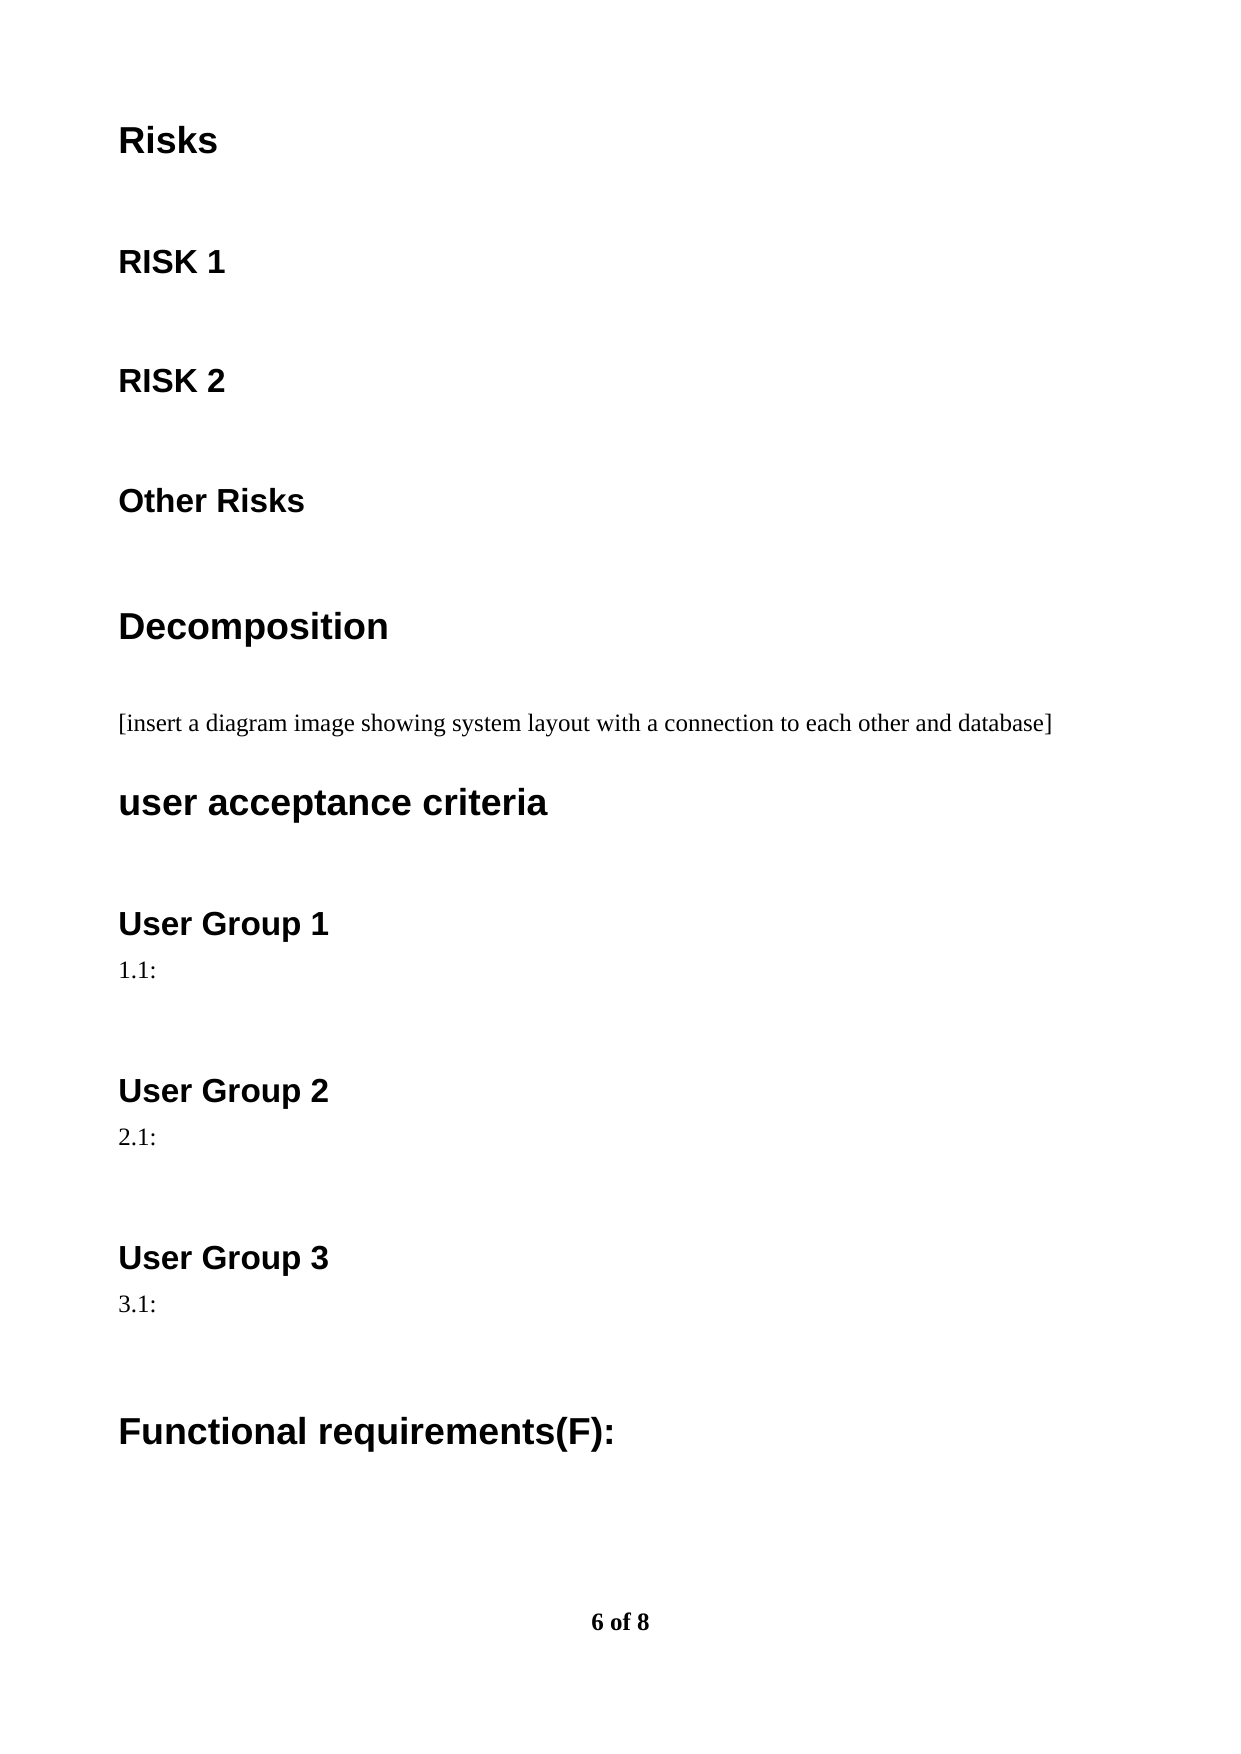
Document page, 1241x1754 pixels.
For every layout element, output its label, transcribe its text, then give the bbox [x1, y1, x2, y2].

text [insert a diagram image showing system layout with a connection to each other and database] [118, 708, 1122, 736]
subtitle Risks [118, 118, 1122, 161]
subtitle Decomposition [118, 604, 1122, 648]
subtitle RISK 1 [118, 242, 1122, 281]
subtitle User Group 1 [118, 904, 1122, 943]
text 2.1: [118, 1122, 1122, 1151]
text 1.1: [118, 955, 1122, 984]
subtitle Other Risks [118, 481, 1122, 519]
subtitle RISK 2 [118, 362, 1122, 400]
subtitle User Group 3 [118, 1238, 1122, 1277]
text 3.1: [118, 1289, 1122, 1318]
subtitle user acceptance criteria [118, 780, 1122, 823]
subtitle Functional requirements(F): [118, 1409, 1122, 1453]
subtitle User Group 2 [118, 1071, 1122, 1110]
